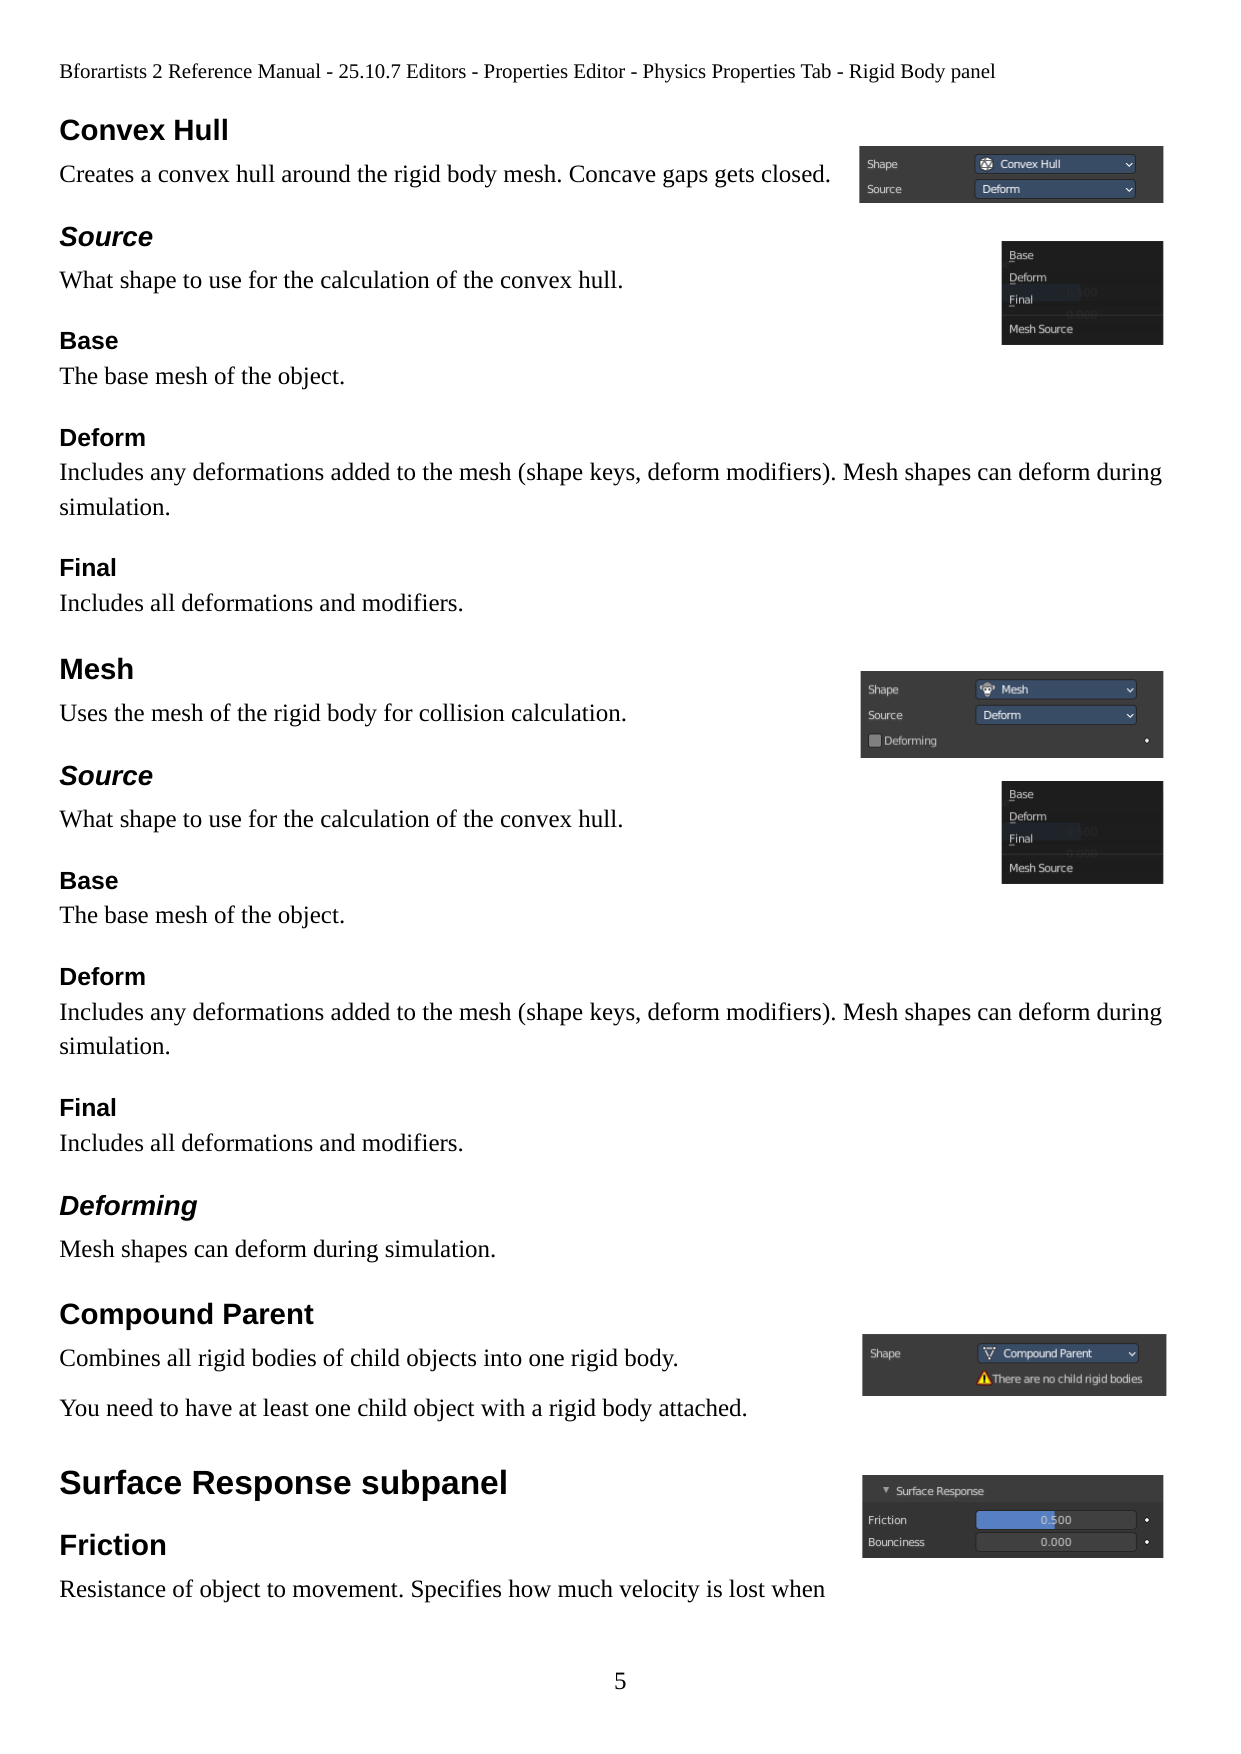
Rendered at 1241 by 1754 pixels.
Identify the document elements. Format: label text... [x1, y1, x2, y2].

subtitle Convex Hull [59, 113, 1181, 146]
subtitle Mesh [59, 652, 1181, 686]
text What shape to use for the calculation of the convex hull. [59, 804, 1001, 833]
subtitle Final [59, 553, 1181, 582]
text The base mesh of the object. [59, 901, 1181, 929]
subtitle Base [59, 866, 1181, 894]
picture [862, 1475, 1164, 1558]
subtitle Source [59, 220, 1181, 252]
subtitle Final [59, 1093, 1181, 1121]
picture [1001, 241, 1164, 345]
subtitle Friction [59, 1528, 1181, 1562]
text Uses the mesh of the rigid body for collision calculation. [59, 698, 860, 727]
subtitle Source [59, 760, 1181, 792]
text Includes all deformations and modifiers. [59, 1128, 1181, 1156]
text Includes any deformations added to the mesh (shape keys, deform modifiers). Mesh shapes can deform during simulation. [59, 997, 1181, 1060]
subtitle Compound Parent [59, 1297, 1181, 1331]
text What shape to use for the calculation of the convex hull. [59, 265, 1001, 293]
text Resistance of object to movement. Specifies how much velocity is lost when [59, 1574, 1181, 1603]
text Includes any deformations added to the mesh (shape keys, deform modifiers). Mesh shapes can deform during simulation. [59, 457, 1181, 521]
picture [1001, 781, 1164, 884]
picture [859, 146, 1164, 203]
subtitle Surface Response subpanel [59, 1462, 1181, 1501]
picture [862, 1334, 1167, 1396]
text You need to have at least one child object with a rigid body attached. [59, 1393, 1181, 1421]
text Mesh shapes can deform during simulation. [59, 1234, 1181, 1262]
text Combines all rigid bodies of child objects into one rigid body. [59, 1343, 862, 1372]
text The base mesh of the object. [59, 361, 1181, 390]
picture [860, 671, 1164, 758]
subtitle Deform [59, 962, 1181, 991]
subtitle Deform [59, 423, 1181, 451]
text Includes all deformations and modifiers. [59, 588, 1181, 617]
text Creates a convex hull around the rigid body mesh. Concave gaps gets closed. [59, 159, 859, 188]
subtitle Base [59, 326, 1181, 355]
subtitle Deforming [59, 1189, 1181, 1221]
